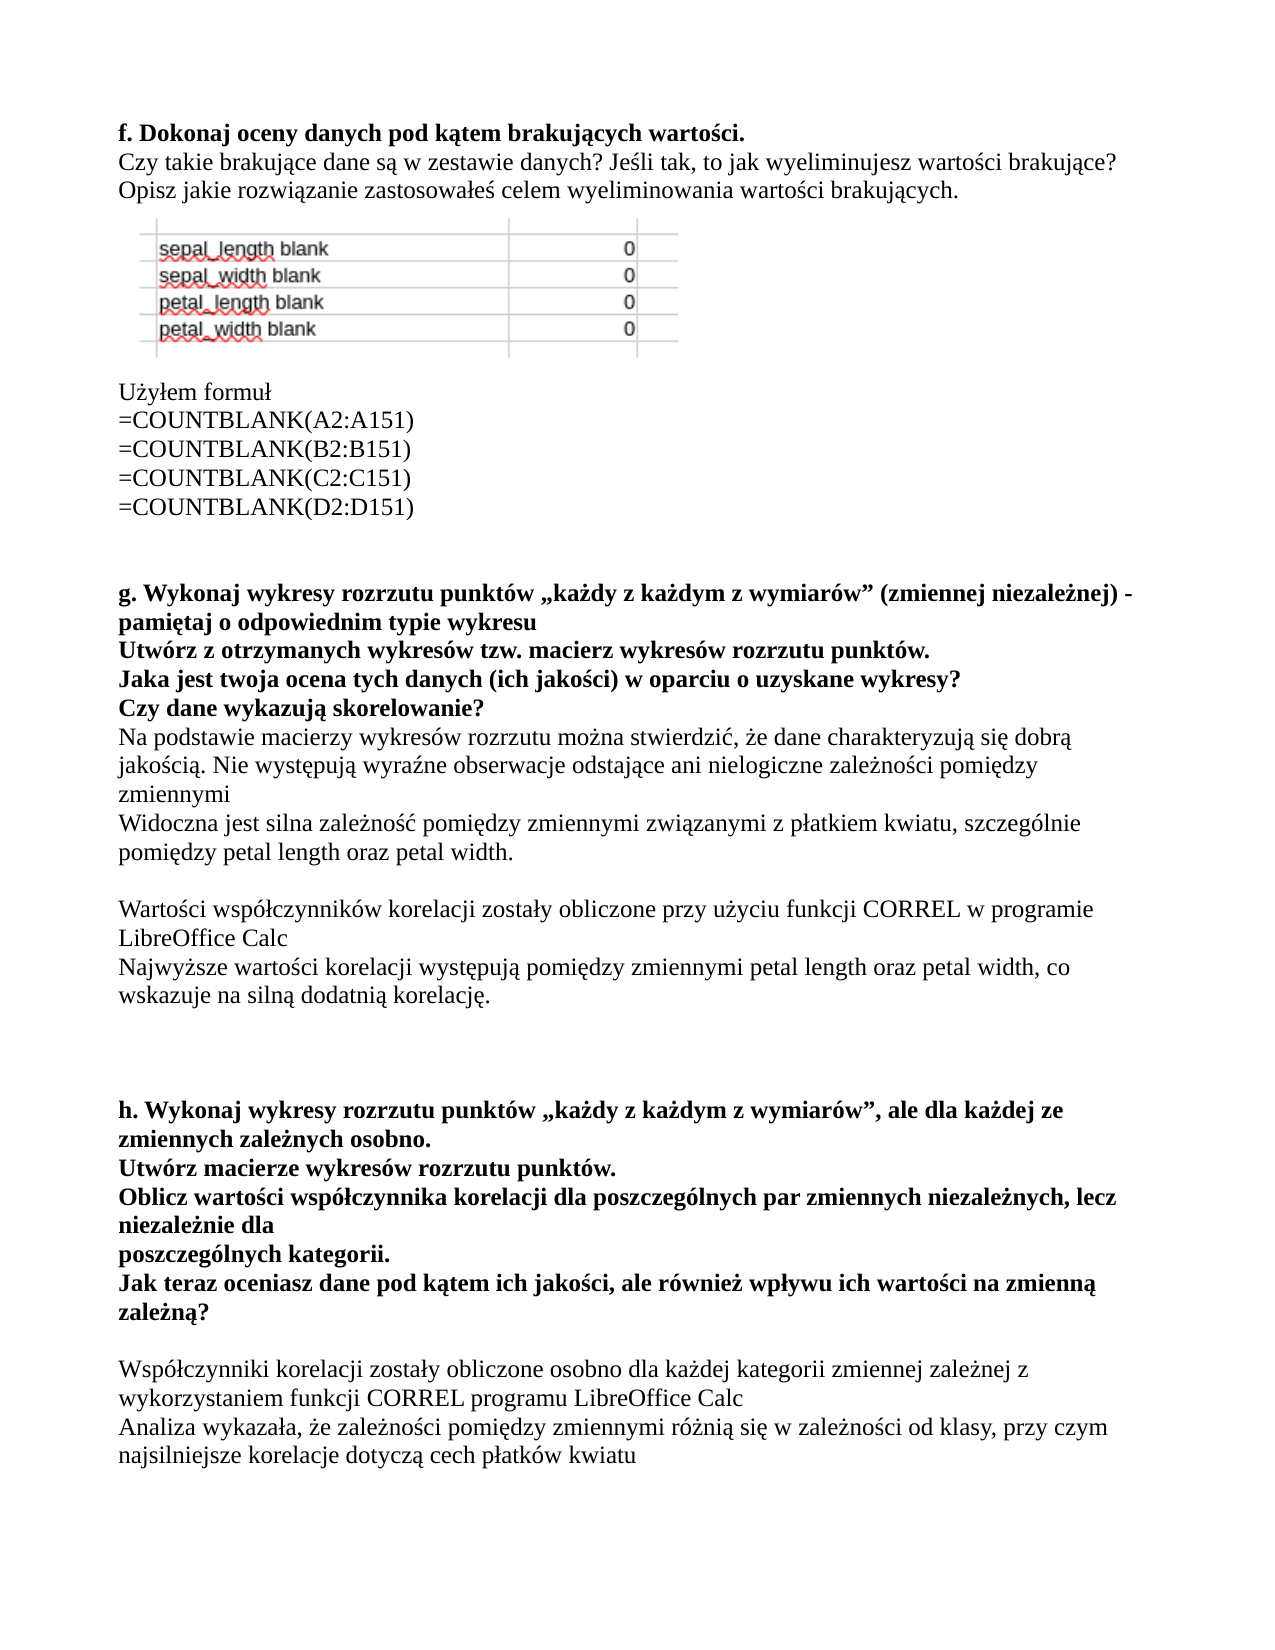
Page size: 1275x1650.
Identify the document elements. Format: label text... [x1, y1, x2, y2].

text Jak teraz oceniasz dane pod kątem ich jakości, ale również wpływu ich wartości na zmienną zależną? Współczynniki korelacji zostały obliczone osobno dla każdej kategorii zmiennej zależnej z wykorzystaniem funkcji CORREL programu LibreOffice Calc Analiza wykazała, że zależności pomiędzy zmiennymi różnią się w zależności od klasy, przy czym najsilniejsze korelacje dotyczą cech płatków kwiatu [118, 1268, 1157, 1527]
text h. Wykonaj wykresy rozrzutu punktów „każdy z każdym z wymiarów”, ale dla każdej ze zmiennych zależnych osobno. [118, 1096, 1157, 1153]
text Oblicz wartości współczynnika korelacji dla poszczególnych par zmiennych niezależnych, lecz niezależnie dla [118, 1182, 1157, 1239]
text poszczególnych kategorii. [118, 1239, 1157, 1268]
text Czy takie brakujące dane są w zestawie danych? Jeśli tak, to jak wyeliminujesz wartości brakujące? [118, 147, 1157, 176]
text Opisz jakie rozwiązanie zastosowałeś celem wyeliminowania wartości brakujących. [118, 176, 1157, 204]
text g. Wykonaj wykresy rozrzutu punktów „każdy z każdym z wymiarów” (zmiennej niezależnej) - pamiętaj o odpowiednim typie wykresu [118, 578, 1157, 636]
text Utwórz macierze wykresów rozrzutu punktów. [118, 1153, 1157, 1182]
text Użyłem formuł =COUNTBLANK(A2:A151) =COUNTBLANK(B2:B151) =COUNTBLANK(C2:C151) =COUNTBLANK(D2:D151) [118, 377, 1157, 521]
text Utwórz z otrzymanych wykresów tzw. macierz wykresów rozrzutu punktów. [118, 636, 1157, 664]
picture [139, 218, 679, 358]
text Czy dane wykazują skorelowanie? Na podstawie macierzy wykresów rozrzutu można stwierdzić, że dane charakteryzują się dobrą jakością. Nie występują wyraźne obserwacje odstające ani nielogiczne zależności pomiędzy zmiennymi Widoczna jest silna zależność pomiędzy zmiennymi związanymi z płatkiem kwiatu, szczególnie pomiędzy petal length oraz petal width. Wartości współczynników korelacji zostały obliczone przy użyciu funkcji CORREL w programie LibreOffice Calc Najwyższe wartości korelacji występują pomiędzy zmiennymi petal length oraz petal width, co wskazuje na silną dodatnią korelację. [118, 693, 1157, 1067]
text f. Dokonaj oceny danych pod kątem brakujących wartości. [118, 118, 1157, 147]
text Jaka jest twoja ocena tych danych (ich jakości) w oparciu o uzyskane wykresy? [118, 664, 1157, 693]
